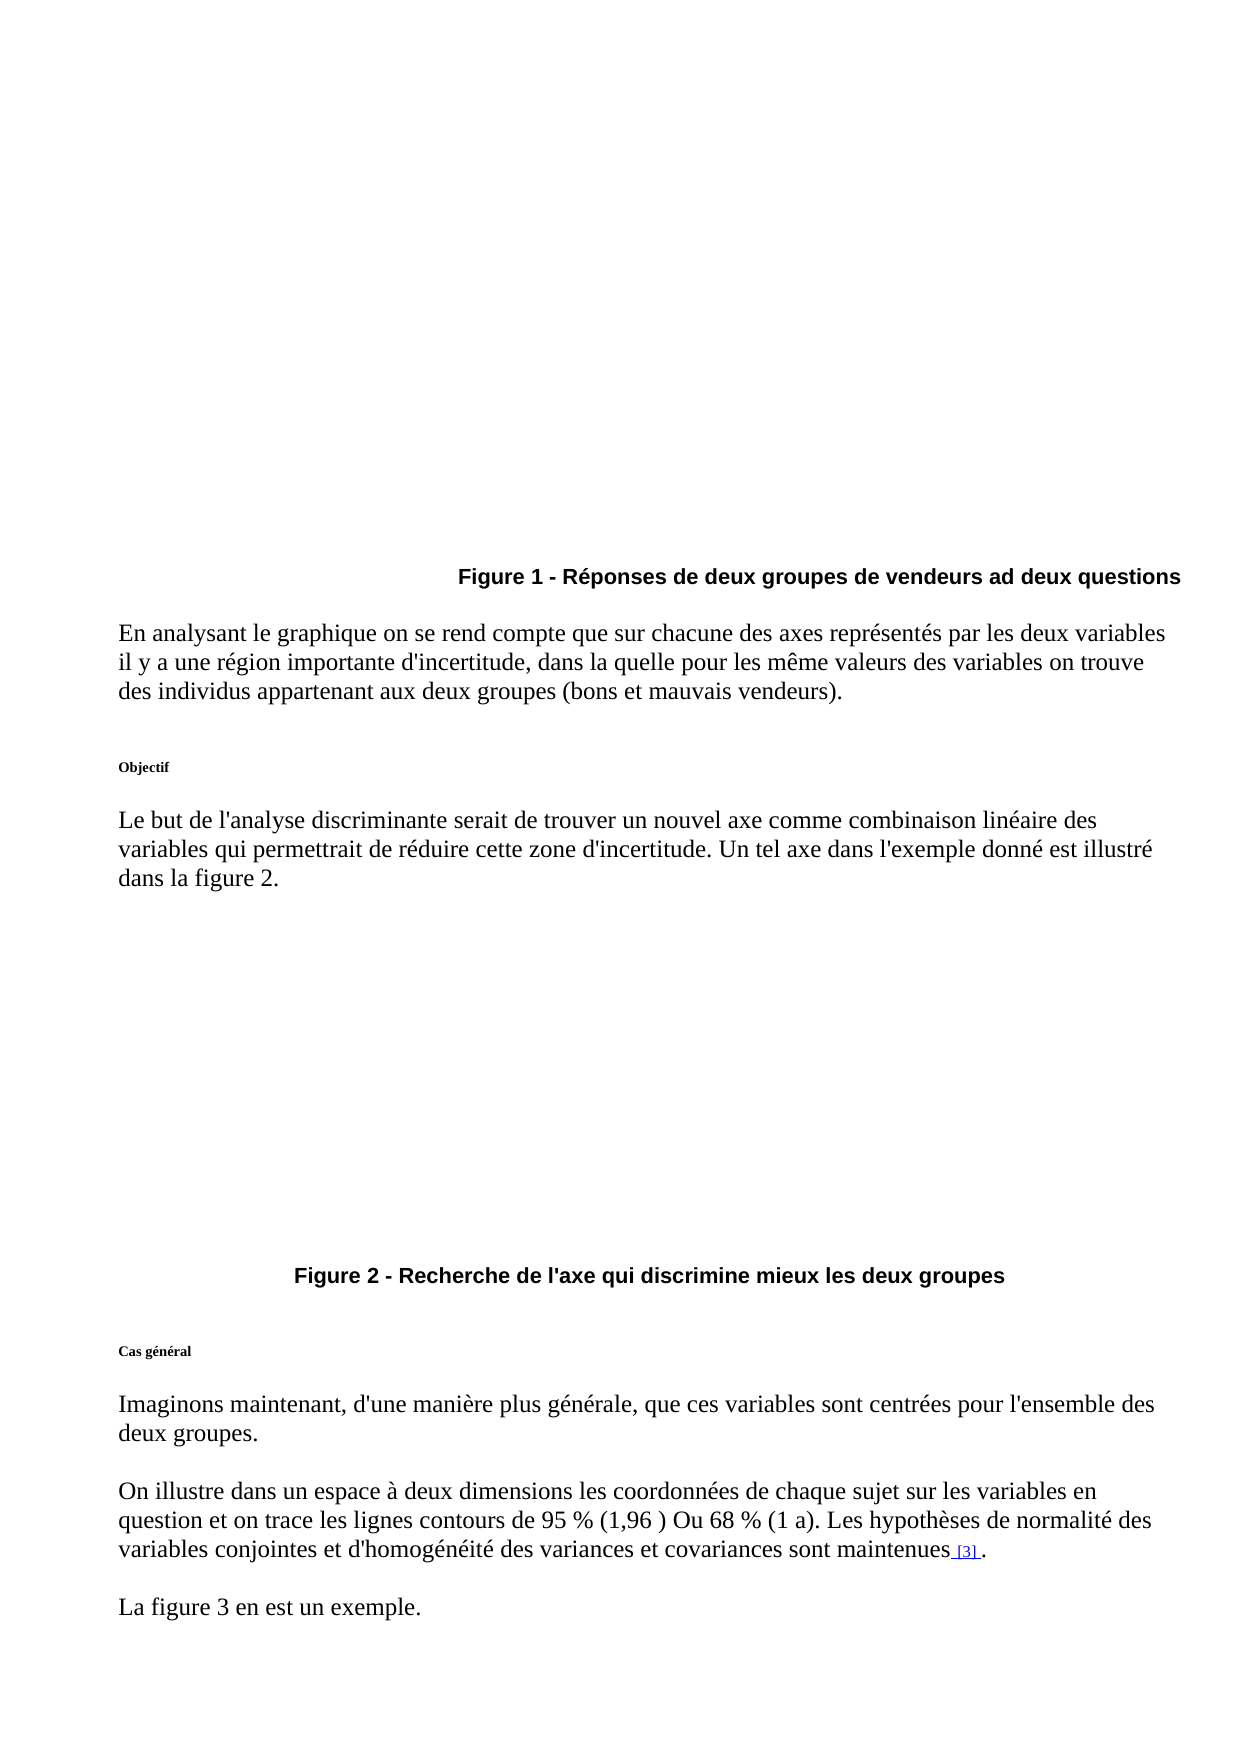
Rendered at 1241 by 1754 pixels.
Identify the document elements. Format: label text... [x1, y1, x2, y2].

subtitle Figure 1 - Réponses de deux groupes de vendeurs ad deux questions [118, 563, 1181, 589]
text Imaginons maintenant, d'une manière plus générale, que ces variables sont centrées pour l'ensemble des deux groupes. [118, 1389, 1181, 1447]
text Le but de l'analyse discriminante serait de trouver un nouvel axe comme combinaison linéaire des variables qui permettrait de réduire cette zone d'incertitude. Un tel axe dans l'exemple donné est illustré dans la figure 2. [118, 805, 1181, 891]
text La figure 3 en est un exemple. [118, 1592, 1181, 1621]
text On illustre dans un espace à deux dimensions les coordonnées de chaque sujet sur les variables en question et on trace les lignes contours de 95 % (1,96 ) Ou 68 % (1 a). Les hypothèses de normalité des variables conjointes et d'homogénéité des variances et covariances sont maintenues [3] . [118, 1476, 1181, 1562]
subtitle Figure 2 - Recherche de l'axe qui discrimine mieux les deux groupes [118, 1263, 1181, 1288]
text En analysant le graphique on se rend compte que sur chacune des axes représentés par les deux variables il y a une région importante d'incertitude, dans la quelle pour les même valeurs des variables on trouve des individus appartenant aux deux groupes (bons et mauvais vendeurs). [118, 618, 1181, 704]
subtitle Objectif [118, 759, 1181, 776]
subtitle Cas général [118, 1343, 1181, 1360]
